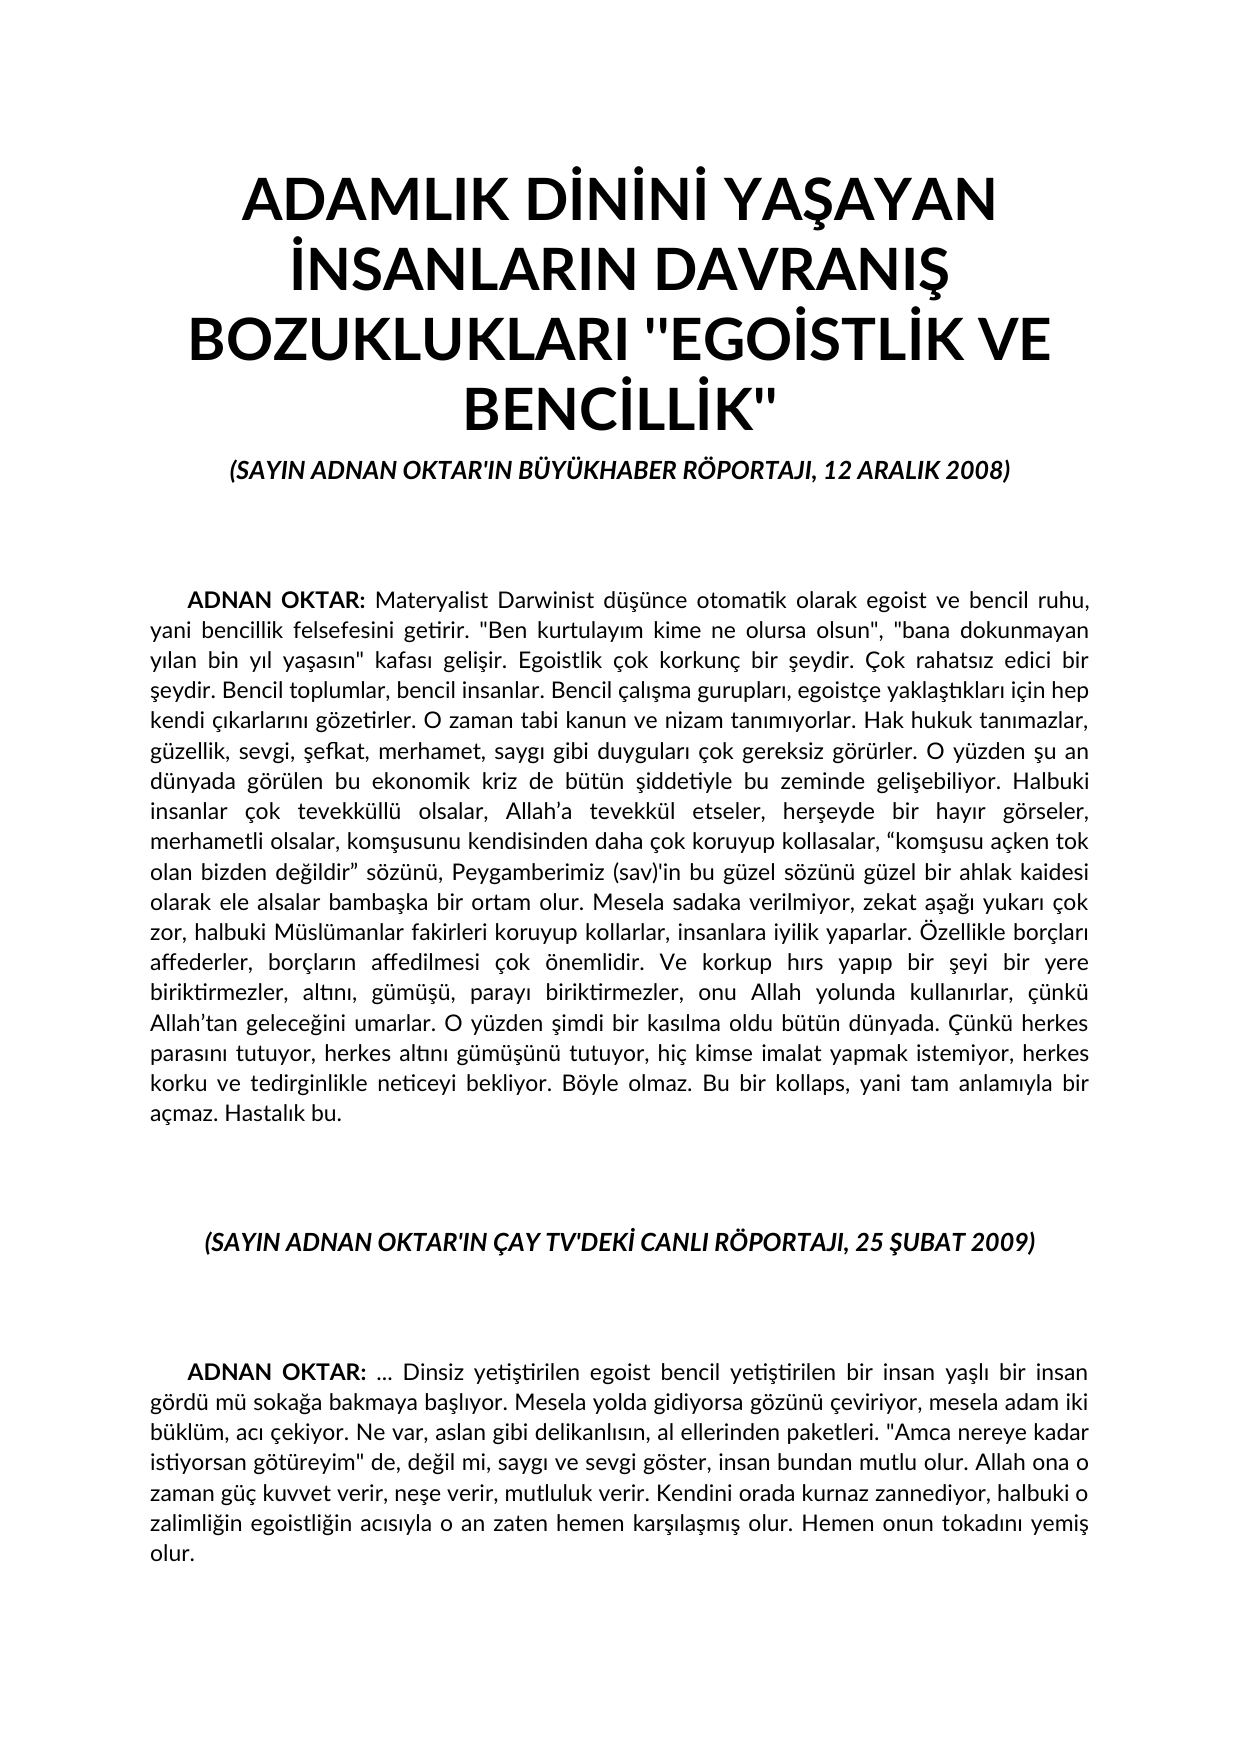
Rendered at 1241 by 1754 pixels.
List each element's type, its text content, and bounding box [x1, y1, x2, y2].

subtitle ADAMLIK DİNİNİ YAŞAYAN İNSANLARIN DAVRANIŞ BOZUKLUKLARI ''EGOİSTLİK VE BENCİLLİK'' [150, 162, 1090, 442]
text (SAYIN ADNAN OKTAR'IN BÜYÜKHABER RÖPORTAJI, 12 ARALIK 2008) [150, 455, 1090, 485]
text ADNAN OKTAR: Materyalist Darwinist düşünce otomatik olarak egoist ve bencil ruhu, yani bencillik felsefesini getirir. "Ben kurtulayım kime ne olursa olsun", "bana dokunmayan yılan bin yıl yaşasın" kafası gelişir. Egoistlik çok korkunç bir şeydir. Çok rahatsız edici bir şeydir. Bencil toplumlar, bencil insanlar. Bencil çalışma gurupları, egoistçe yaklaştıkları için hep kendi çıkarlarını gözetirler. O zaman tabi kanun ve nizam tanımıyorlar. Hak hukuk tanımazlar, güzellik, sevgi, şefkat, merhamet, saygı gibi duyguları çok gereksiz görürler. O yüzden şu an dünyada görülen bu ekonomik kriz de bütün şiddetiyle bu zeminde gelişebiliyor. Halbuki insanlar çok tevekküllü olsalar, Allah’a tevekkül etseler, herşeyde bir hayır görseler, merhametli olsalar, komşusunu kendisinden daha çok koruyup kollasalar, “komşusu açken tok olan bizden değildir” sözünü, Peygamberimiz (sav)'in bu güzel sözünü güzel bir ahlak kaidesi olarak ele alsalar bambaşka bir ortam olur. Mesela sadaka verilmiyor, zekat aşağı yukarı çok zor, halbuki Müslümanlar fakirleri koruyup kollarlar, insanlara iyilik yaparlar. Özellikle borçları affederler, borçların affedilmesi çok önemlidir. Ve korkup hırs yapıp bir şeyi bir yere biriktirmezler, altını, gümüşü, parayı biriktirmezler, onu Allah yolunda kullanırlar, çünkü Allah’tan geleceğini umarlar. O yüzden şimdi bir kasılma oldu bütün dünyada. Çünkü herkes parasını tutuyor, herkes altını gümüşünü tutuyor, hiç kimse imalat yapmak istemiyor, herkes korku ve tedirginlikle neticeyi bekliyor. Böyle olmaz. Bu bir kollaps, yani tam anlamıyla bir açmaz. Hastalık bu. [150, 585, 1090, 1126]
text (SAYIN ADNAN OKTAR'IN ÇAY TV'DEKİ CANLI RÖPORTAJI, 25 ŞUBAT 2009) [150, 1227, 1090, 1257]
text ADNAN OKTAR: ... Dinsiz yetiştirilen egoist bencil yetiştirilen bir insan yaşlı bir insan gördü mü sokağa bakmaya başlıyor. Mesela yolda gidiyorsa gözünü çeviriyor, mesela adam iki büklüm, acı çekiyor. Ne var, aslan gibi delikanlısın, al ellerinden paketleri. "Amca nereye kadar istiyorsan götüreyim" de, değil mi, saygı ve sevgi göster, insan bundan mutlu olur. Allah ona o zaman güç kuvvet verir, neşe verir, mutluluk verir. Kendini orada kurnaz zannediyor, halbuki o zalimliğin egoistliğin acısıyla o an zaten hemen karşılaşmış olur. Hemen onun tokadını yemiş olur. [150, 1357, 1090, 1566]
